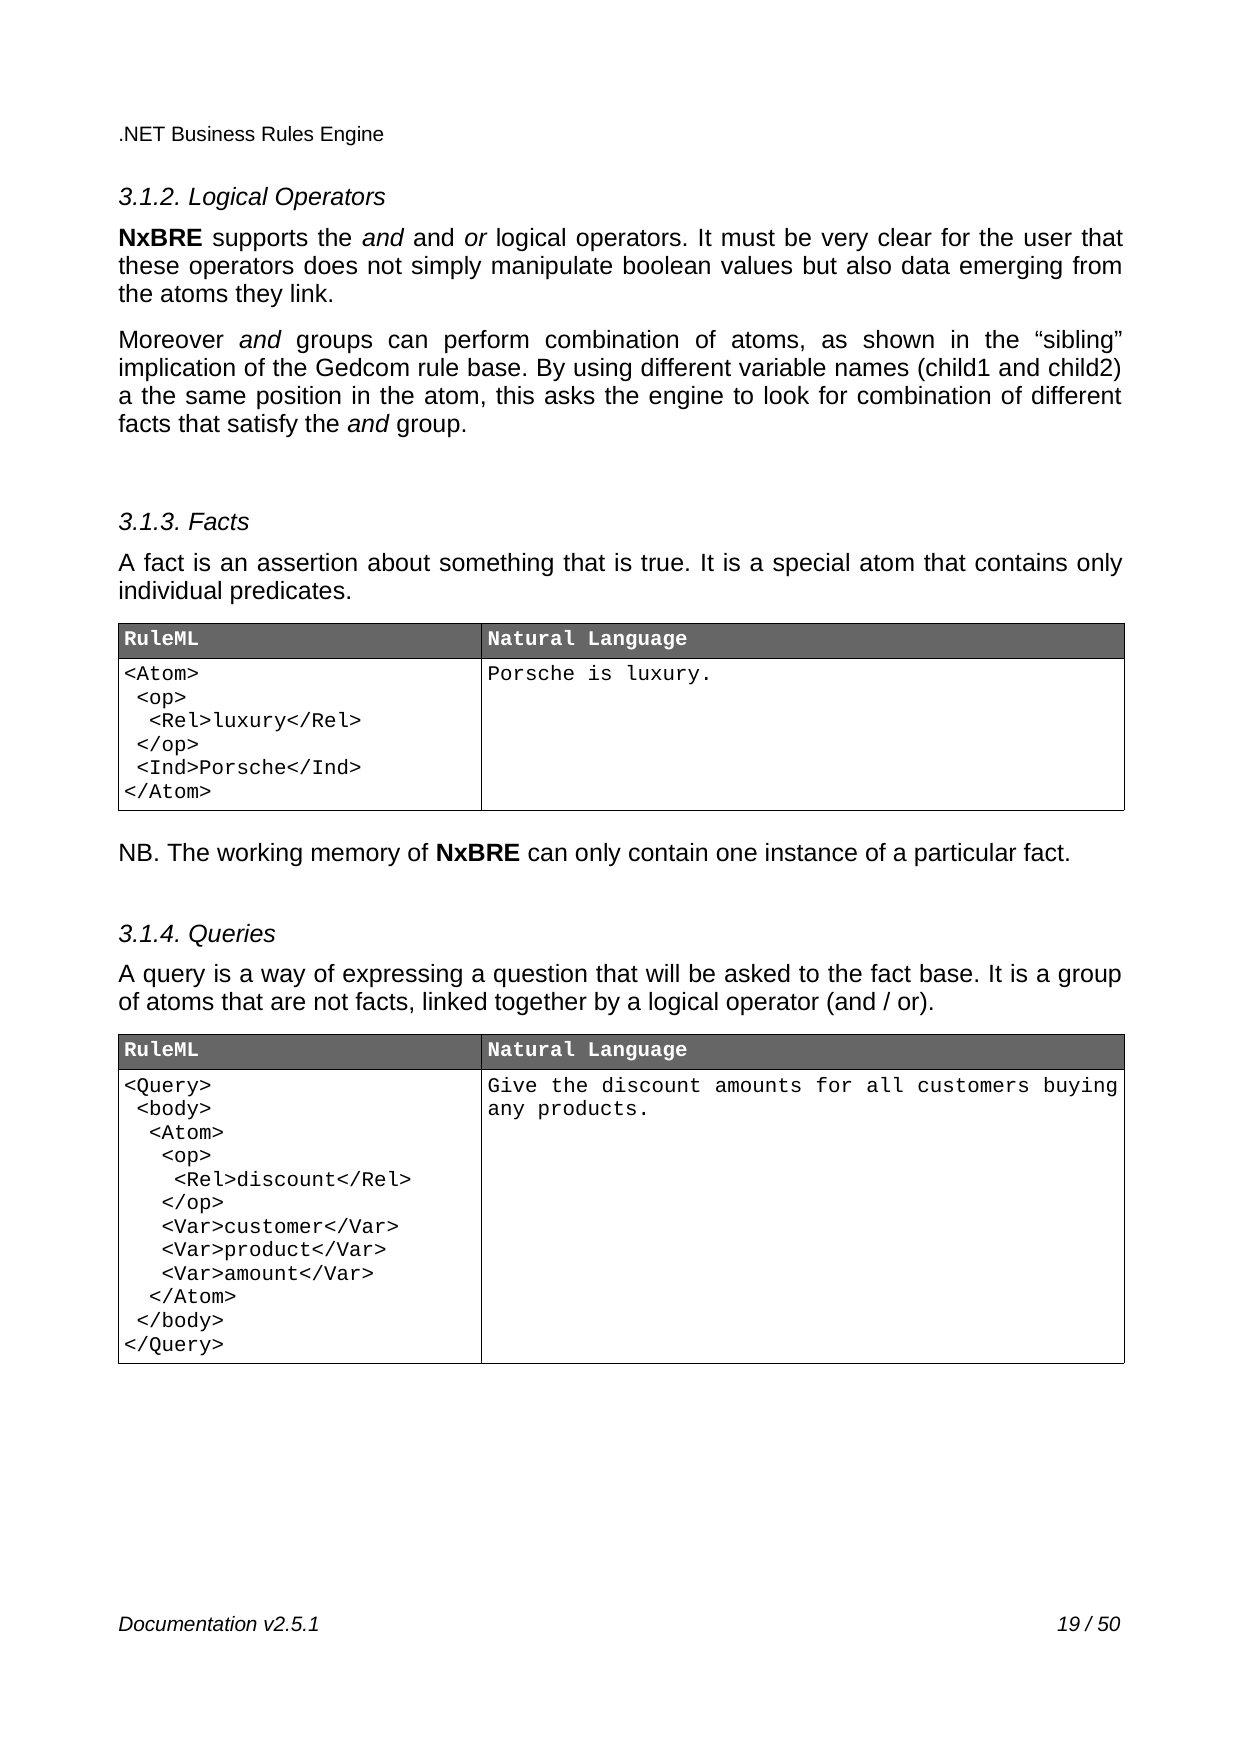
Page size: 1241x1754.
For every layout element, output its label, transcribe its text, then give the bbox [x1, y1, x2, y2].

text Moreover and groups can perform combination of atoms, as shown in the “sibling” implication of the Gedcom rule base. By using different variable names (child1 and child2) a the same position in the atom, this asks the engine to look for combination of different facts that satisfy the and group. [118, 325, 1124, 437]
table_header Natural Language [482, 1035, 1124, 1069]
subtitle Facts [118, 508, 1124, 536]
table_header RuleML [119, 624, 481, 658]
table_header Natural Language [482, 624, 1124, 658]
text A fact is an assertion about something that is true. It is a special atom that contains only individual predicates. [118, 549, 1124, 605]
table_cell Give the discount amounts for all customers buying any products. [482, 1070, 1124, 1363]
text NB. The working memory of NxBRE can only contain one instance of a particular fact. [118, 838, 1124, 866]
table_cell Porsche is luxury. [482, 659, 1124, 810]
text NxBRE supports the and and or logical operators. It must be very clear for the user that these operators does not simply manipulate boolean values but also data emerging from the atoms they link. [118, 223, 1124, 308]
table_header RuleML [119, 1035, 481, 1069]
subtitle Queries [118, 919, 1124, 947]
table_cell <Query> <body> <Atom> <op> <Rel>discount</Rel> </op> <Var>customer</Var> <Var>product</Var> <Var>amount</Var> </Atom> </body> </Query> [119, 1070, 481, 1363]
subtitle Logical Operators [118, 183, 1124, 211]
text A query is a way of expressing a question that will be asked to the fact base. It is a group of atoms that are not facts, linked together by a logical operator (and / or). [118, 960, 1124, 1016]
table_cell <Atom> <op> <Rel>luxury</Rel> </op> <Ind>Porsche</Ind> </Atom> [119, 659, 481, 810]
